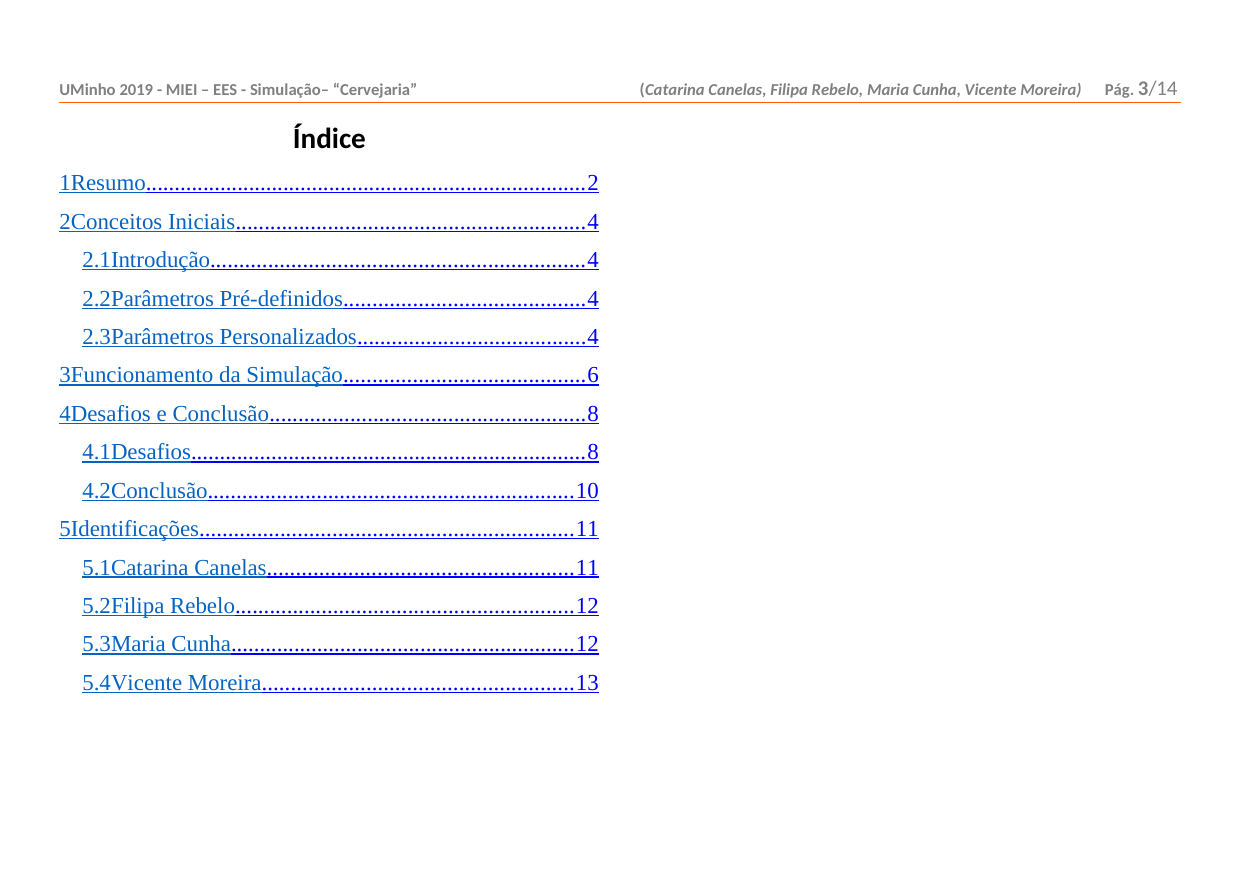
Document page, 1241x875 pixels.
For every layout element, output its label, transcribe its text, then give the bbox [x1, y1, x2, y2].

text 5.1 Catarina Canelas 11 [82, 553, 1181, 581]
text 4.2 Conclusão 10 [82, 476, 1181, 504]
text 5.4 Vicente Moreira 13 [82, 668, 1181, 696]
text 4 Desafios e Conclusão 8 [59, 399, 1181, 427]
text 5.3 Maria Cunha 12 [82, 629, 1181, 658]
text 2.1 Introdução 4 [82, 245, 1181, 273]
text 2 Conceitos Iniciais 4 [59, 207, 1181, 235]
text 2.2 Parâmetros Pré-definidos 4 [82, 284, 1181, 312]
text 2.3 Parâmetros Personalizados 4 [82, 322, 1181, 350]
text 1 Resumo 2 [59, 168, 1181, 196]
text 4.1 Desafios 8 [82, 437, 1181, 465]
text 3 Funcionamento da Simulação 6 [59, 361, 1181, 388]
text 5 Identificações 11 [59, 514, 1181, 542]
text Índice [59, 120, 599, 156]
text 5.2 Filipa Rebelo 12 [82, 591, 1181, 619]
